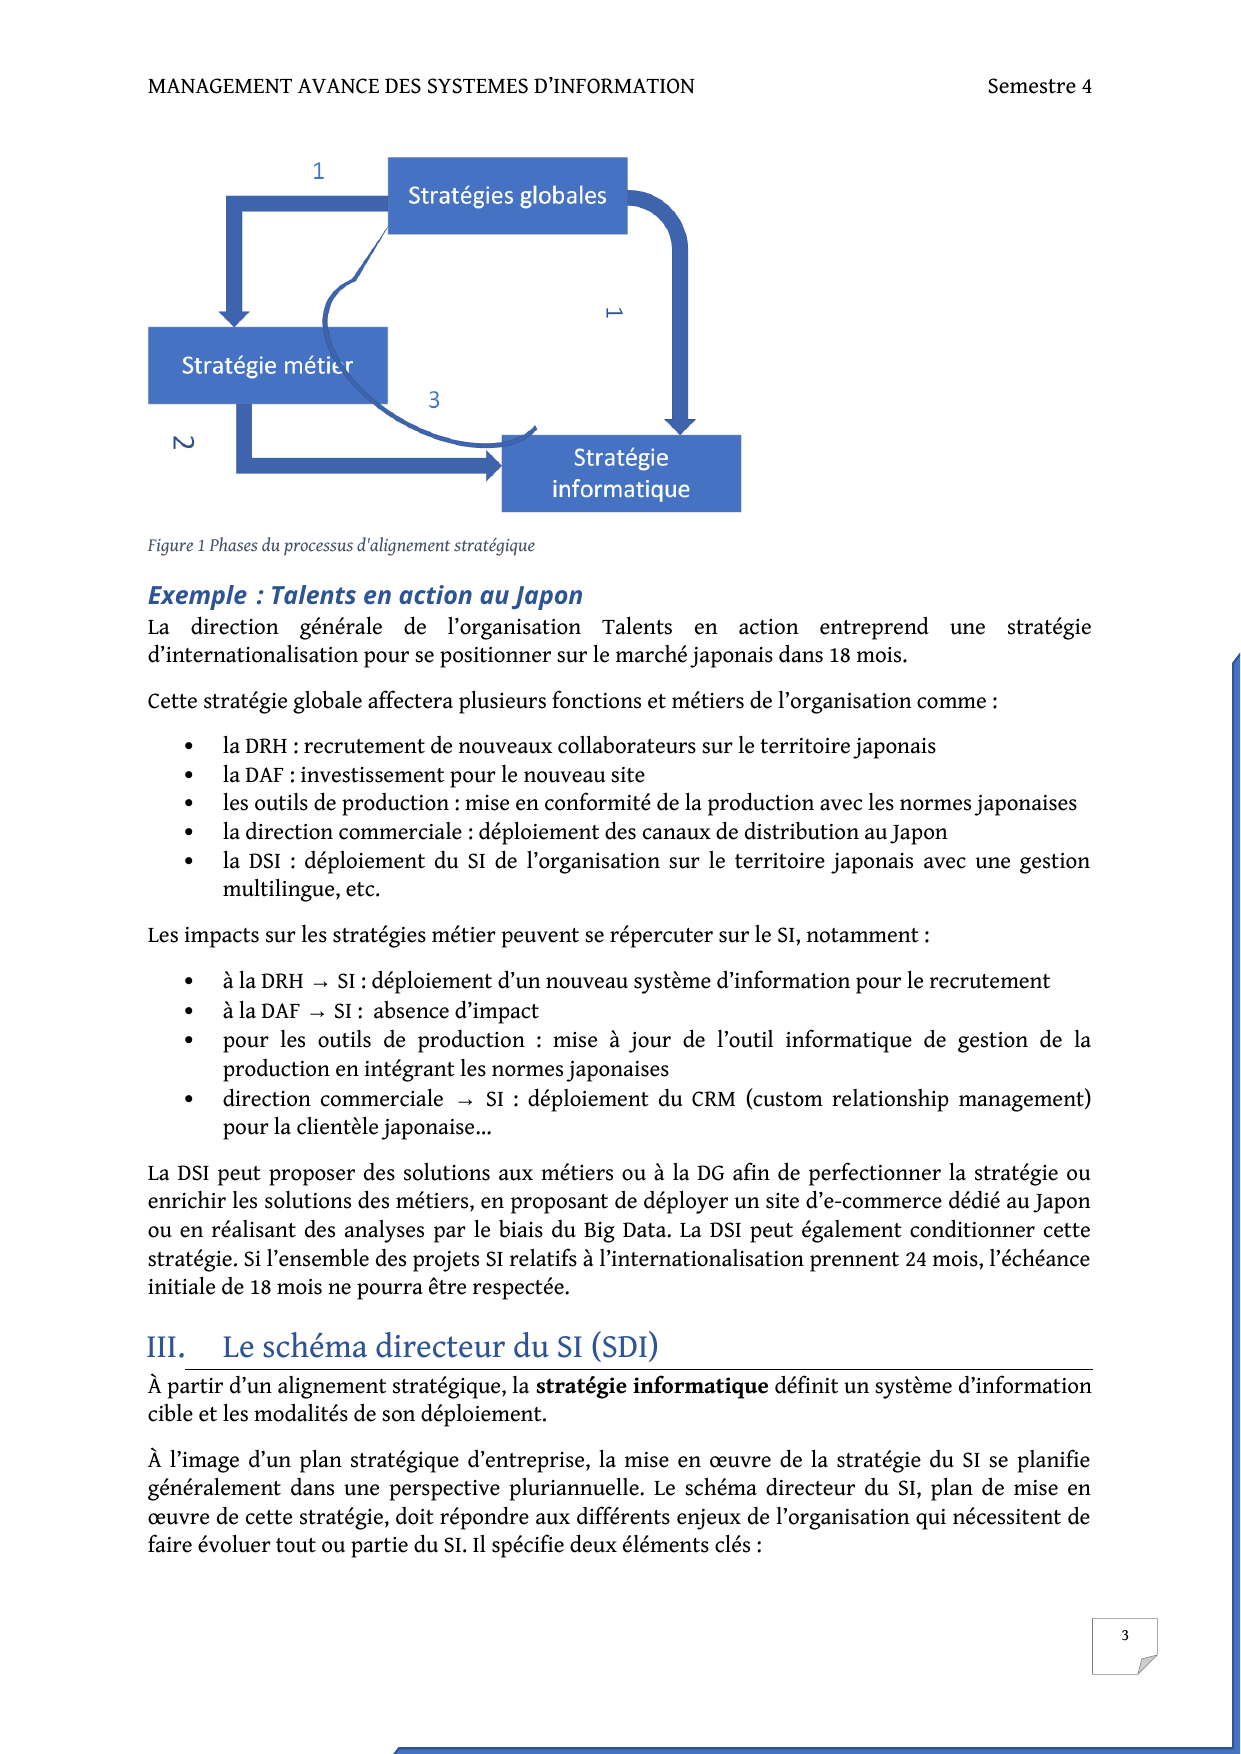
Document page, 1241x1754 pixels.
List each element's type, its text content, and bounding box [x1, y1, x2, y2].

text La direction générale de l’organisation Talents en action entreprend une stratégie d’internationalisation pour se positionner sur le marché japonais dans 18 mois. [148, 614, 1093, 669]
list la DAF : investissement pour le nouveau site [185, 762, 1093, 789]
subtitle Exemple : Talents en action au Japon [148, 577, 1093, 611]
text Figure 1 Phases du processus d'alignement stratégique [148, 535, 1093, 557]
text Les impacts sur les stratégies métier peuvent se répercuter sur le SI, notamment : [148, 922, 1093, 948]
list à la DRH → SI : déploiement d’un nouveau système d’information pour le recrutement [185, 967, 1093, 995]
list direction commerciale → SI : déploiement du CRM (custom relationship management) pour la clientèle japonaise… [185, 1085, 1093, 1141]
text La DSI peut proposer des solutions aux métiers ou à la DG aﬁn de perfectionner la stratégie ou enrichir les solutions des métiers, en proposant de déployer un site d’e-commerce dédié au Japon ou en réalisant des analyses par le biais du Big Data. La DSI peut également conditionner cette stratégie. Si l’ensemble des projets SI relatifs à l’internationalisation prennent 24 mois, l’échéance initiale de 18 mois ne pourra être respectée. [148, 1160, 1093, 1301]
list la DRH : recrutement de nouveaux collaborateurs sur le territoire japonais [185, 733, 1093, 760]
picture [147, 147, 742, 517]
subtitle Le schéma directeur du SI (SDI) [185, 1328, 1093, 1369]
list les outils de production : mise en conformité de la production avec les normes japonaises [185, 791, 1093, 817]
text À l’image d’un plan stratégique d’entreprise, la mise en œuvre de la stratégie du SI se planiﬁe généralement dans une perspective pluriannuelle. Le schéma directeur du SI, plan de mise en œuvre de cette stratégie, doit répondre aux différents enjeux de l’organisation qui nécessitent de faire évoluer tout ou partie du SI. Il spéciﬁe deux éléments clés : [148, 1447, 1093, 1559]
list pour les outils de production : mise à jour de l’outil informatique de gestion de la production en intégrant les normes japonaises [185, 1027, 1093, 1083]
list la direction commerciale : déploiement des canaux de distribution au Japon [185, 819, 1093, 846]
text À partir d’un alignement stratégique, la stratégie informatique déﬁnit un système d’information cible et les modalités de son déploiement. [148, 1373, 1093, 1428]
list la DSI : déploiement du SI de l’organisation sur le territoire japonais avec une gestion multilingue, etc. [185, 848, 1093, 903]
list à la DAF → SI : absence d’impact [185, 997, 1093, 1025]
text Cette stratégie globale affectera plusieurs fonctions et métiers de l’organisation comme : [148, 688, 1093, 715]
